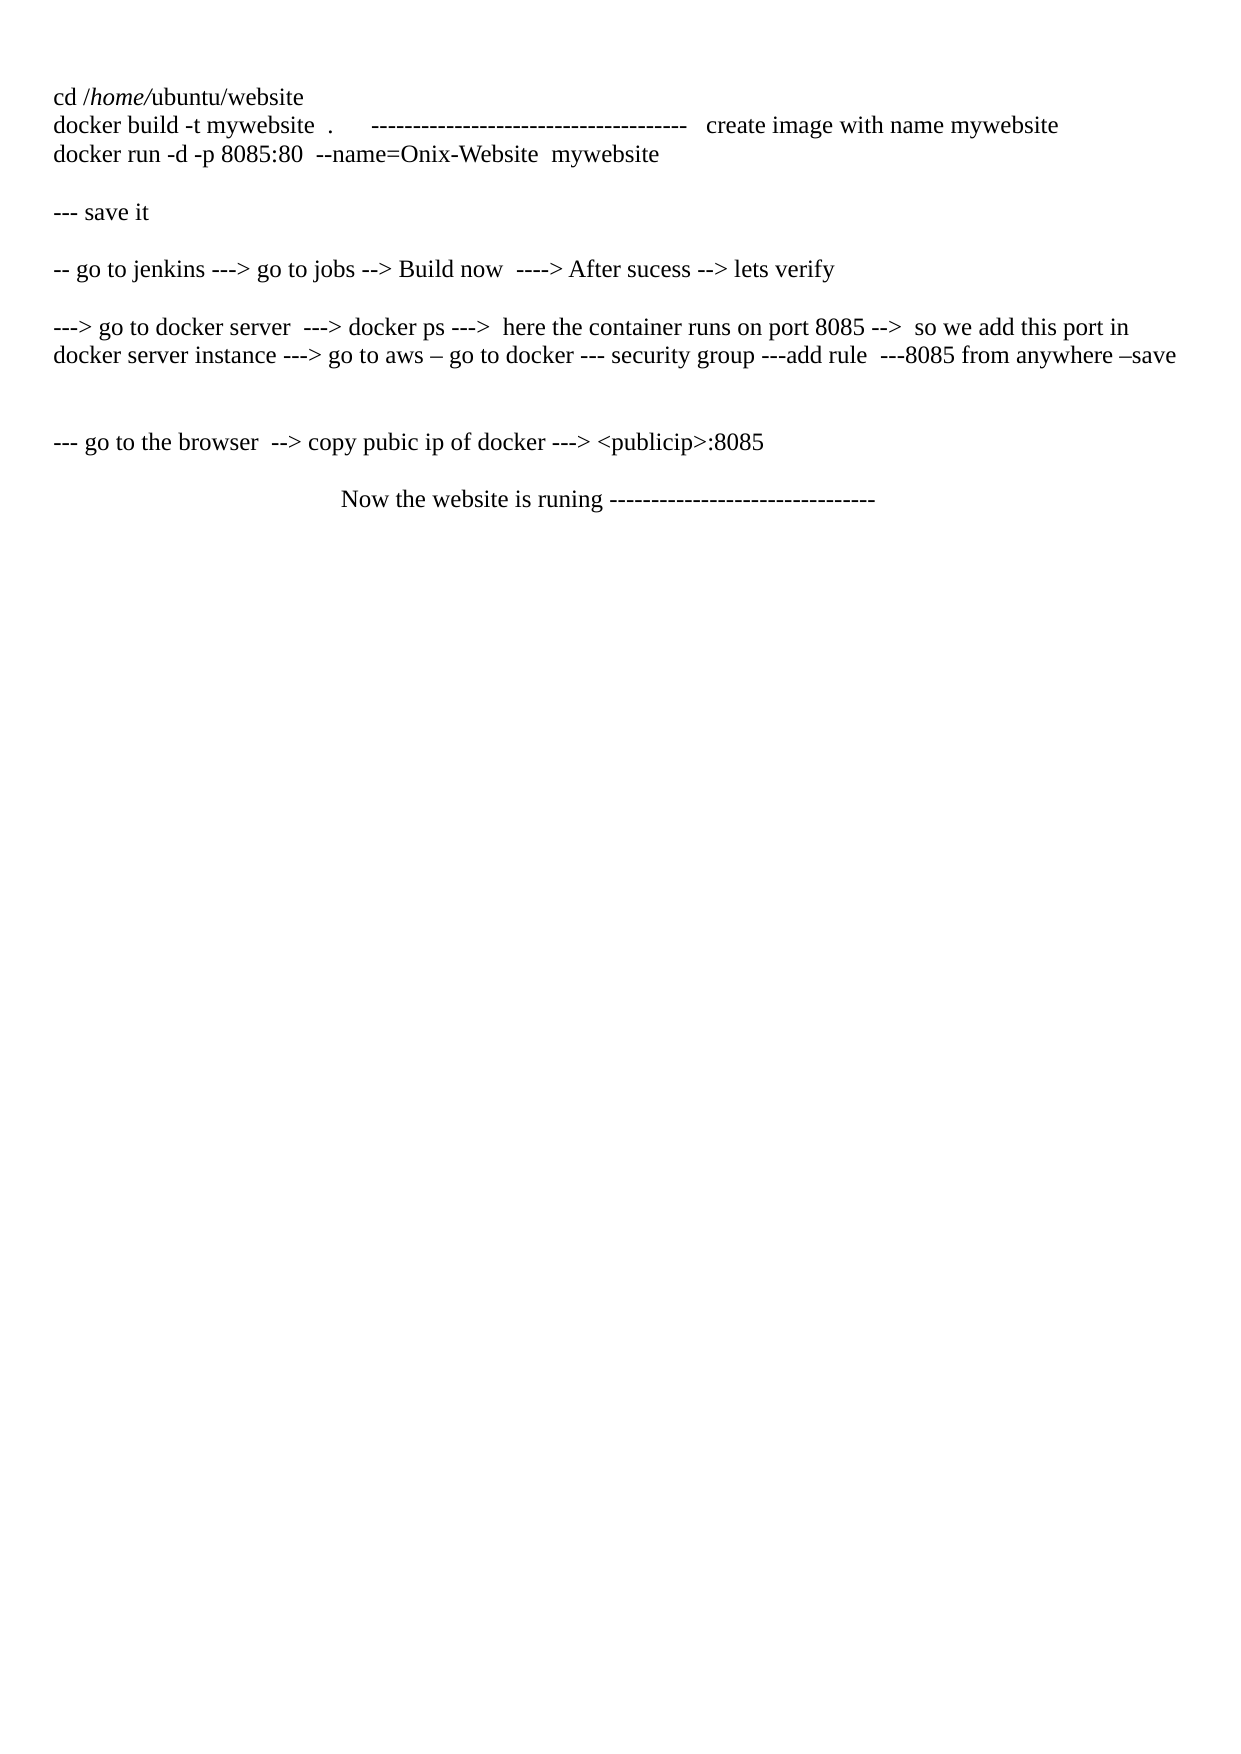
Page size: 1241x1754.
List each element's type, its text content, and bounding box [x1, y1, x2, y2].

text cd /home/ubuntu/website [53, 82, 1187, 111]
text --- save it [53, 197, 1187, 226]
text docker run -d -p 8085:80 --name=Onix-Website mywebsite [53, 139, 1187, 168]
text -- go to jenkins ---> go to jobs --> Build now ----> After sucess --> lets verify [53, 254, 1187, 283]
text ---> go to docker server ---> docker ps ---> here the container runs on port 8085 --> so we add this port in docker server instance ---> go to aws – go to docker --- security group ---add rule ---8085 from anywhere –save [53, 312, 1187, 369]
text docker build -t mywebsite . -------------------------------------- create image with name mywebsite [53, 111, 1187, 139]
text Now the website is runing -------------------------------- [53, 484, 1187, 513]
text --- go to the browser --> copy pubic ip of docker ---> <publicip>:8085 [53, 427, 1187, 456]
